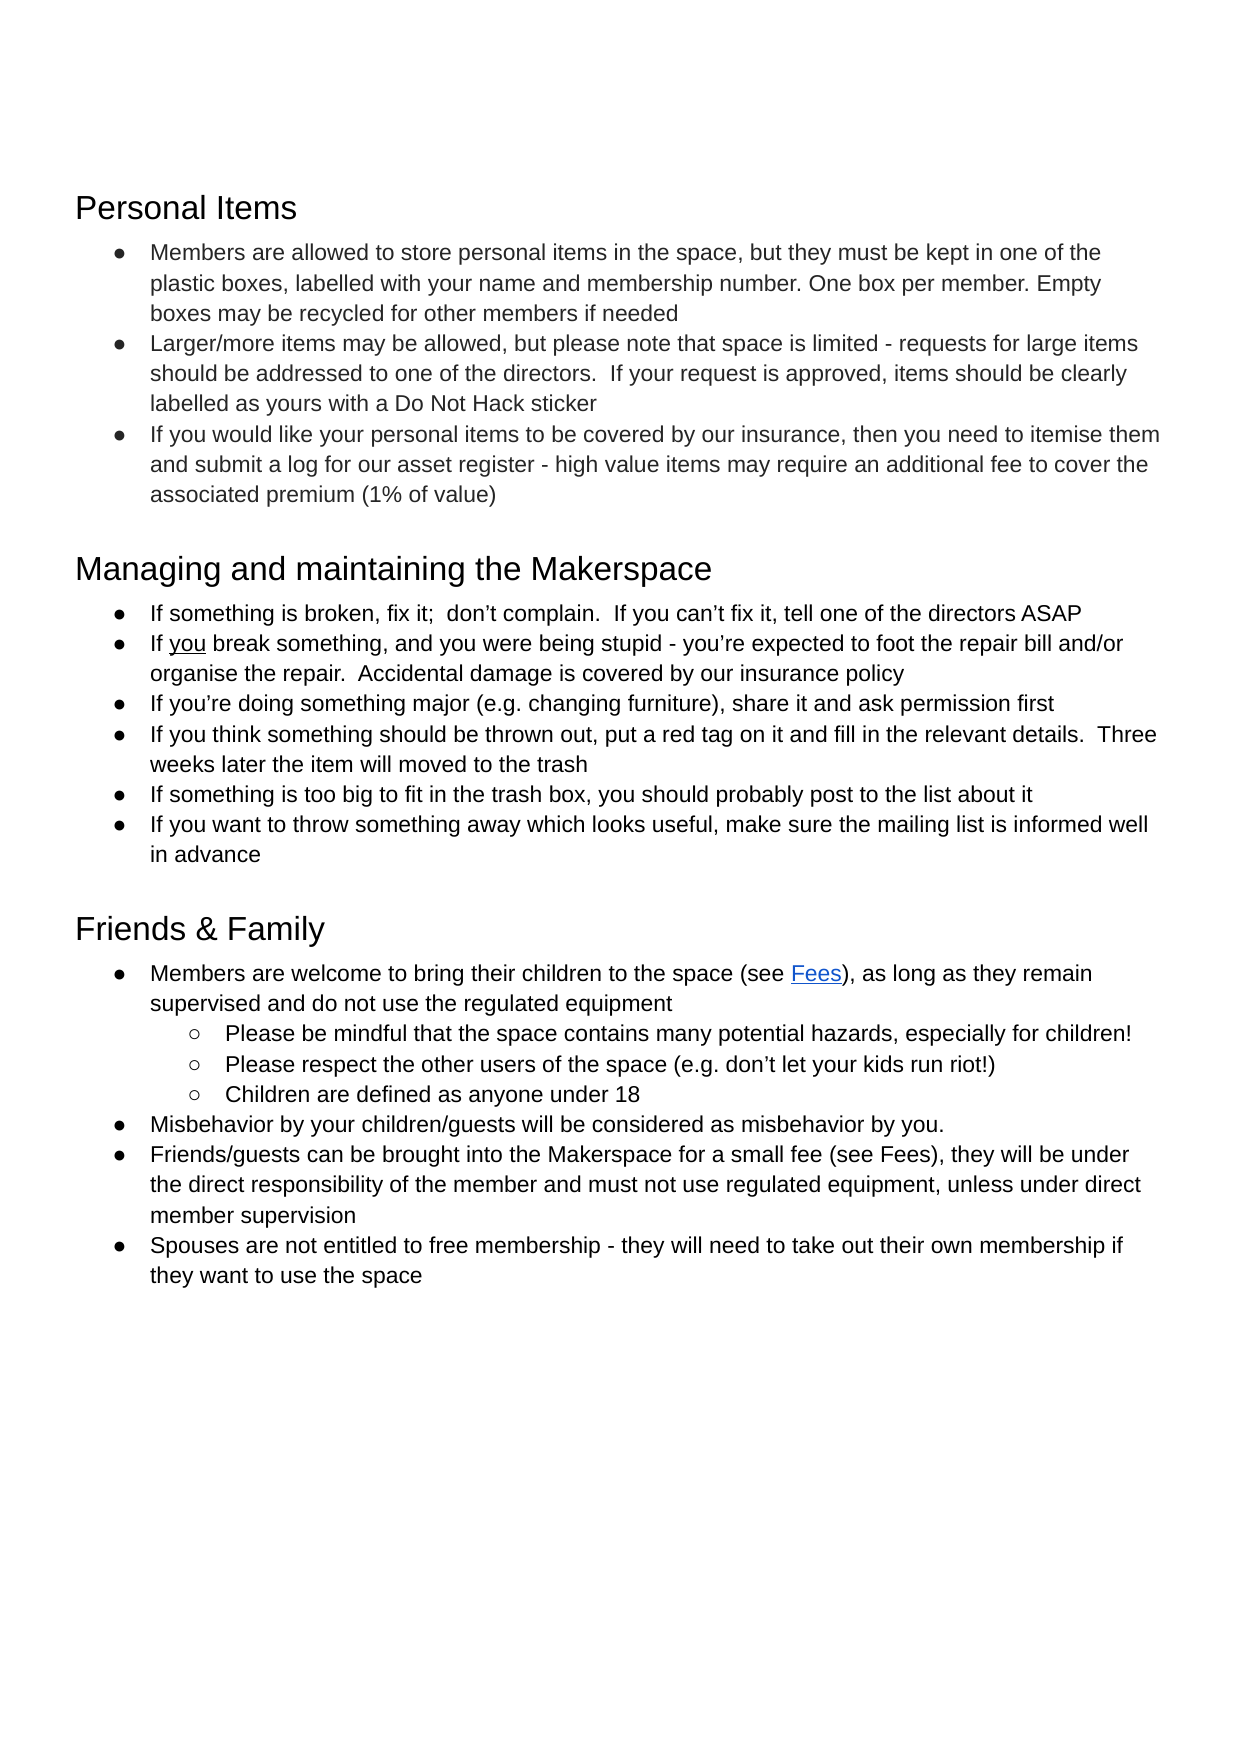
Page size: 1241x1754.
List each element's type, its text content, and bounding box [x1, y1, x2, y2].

list If you’re doing something major (e.g. changing furniture), share it and ask permission first [112, 690, 1165, 717]
list Misbehavior by your children/guests will be considered as misbehavior by you. [112, 1111, 1165, 1137]
subtitle Personal Items [75, 188, 1165, 227]
list Please respect the other users of the space (e.g. don’t let your kids run riot!) [187, 1051, 1165, 1077]
list If you want to throw something away which looks useful, make sure the mailing list is informed well in advance [112, 811, 1165, 868]
list Larger/more items may be allowed, but please note that space is limited - requests for large items should be addressed to one of the directors. If your request is approved, items should be clearly labelled as yours with a Do Not Hack sticker [112, 330, 1165, 417]
subtitle Friends & Family [75, 909, 1165, 947]
list Members are allowed to store personal items in the space, but they must be kept in one of the plastic boxes, labelled with your name and membership number. One box per member. Empty boxes may be recycled for other members if needed [112, 239, 1165, 326]
list Members are welcome to bring their children to the space (see Fees), as long as they remain supervised and do not use the regulated equipment [112, 960, 1165, 1017]
list If something is too big to fit in the trash box, you should probably post to the list about it [112, 781, 1165, 807]
list Friends/guests can be brought into the Makerspace for a small fee (see Fees), they will be under the direct responsibility of the member and must not use regulated equipment, unless under direct member supervision [112, 1141, 1165, 1228]
list Children are defined as anyone under 18 [187, 1081, 1165, 1107]
list Spouses are not entitled to free membership - they will need to take out their own membership if they want to use the space [112, 1232, 1165, 1288]
list Please be mindful that the space contains many potential hazards, especially for children! [187, 1020, 1165, 1047]
list If you think something should be thrown out, put a red tag on it and fill in the relevant details. Three weeks later the item will moved to the trash [112, 721, 1165, 777]
list If something is broken, fix it; don’t complain. If you can’t fix it, tell one of the directors ASAP [112, 600, 1165, 626]
list If you break something, and you were being stupid - you’re expected to foot the repair bill and/or organise the repair. Accidental damage is covered by our insurance policy [112, 630, 1165, 686]
subtitle Managing and maintaining the Makerspace [75, 549, 1165, 587]
list If you would like your personal items to be covered by our insurance, then you need to itemise them and submit a log for our asset register - high value items may require an additional fee to cover the associated premium (1% of value) [112, 421, 1165, 507]
